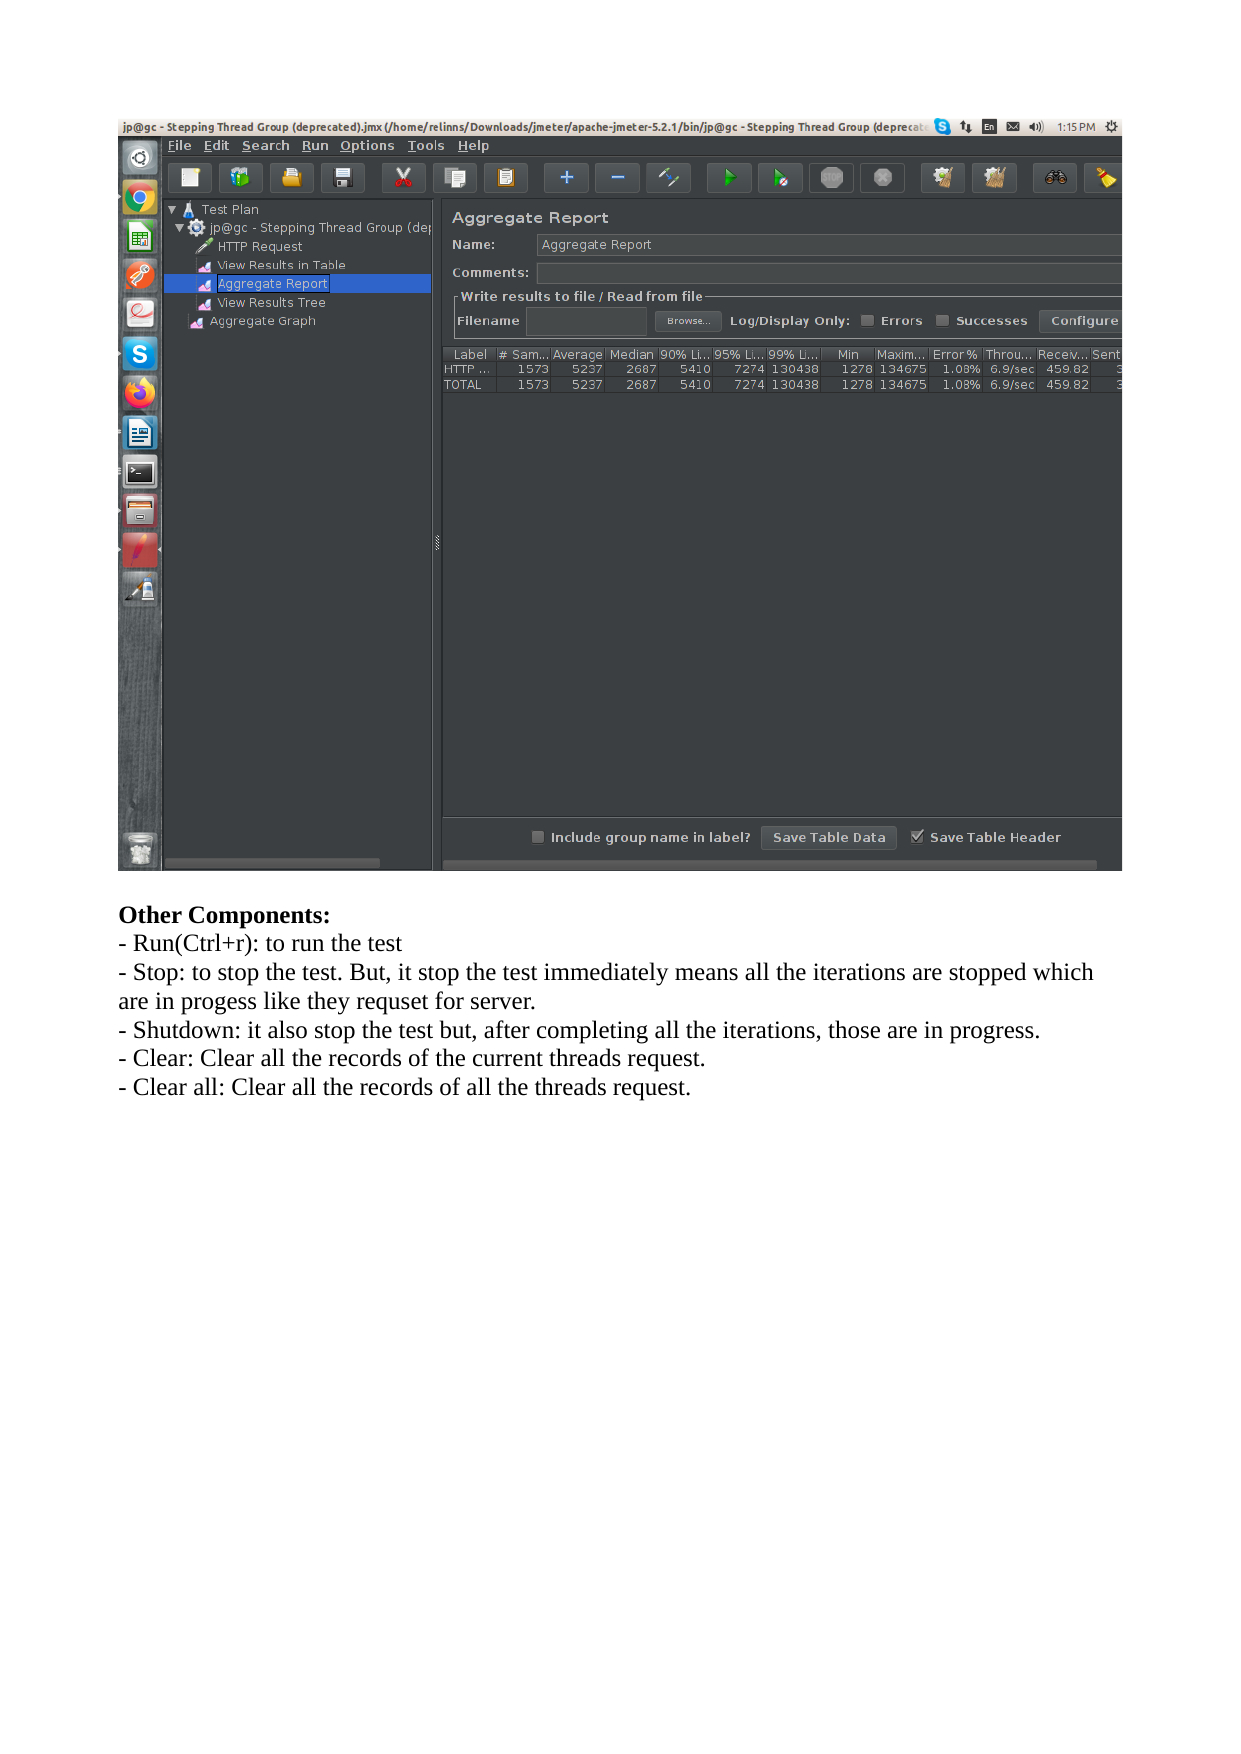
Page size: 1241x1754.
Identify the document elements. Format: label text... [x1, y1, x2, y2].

text - Shutdown: it also stop the test but, after completing all the iterations, those are in progress. [118, 1015, 1122, 1043]
text - Clear all: Clear all the records of all the threads request. [118, 1072, 1122, 1101]
picture [118, 118, 1123, 871]
text - Clear: Clear all the records of the current threads request. [118, 1043, 1122, 1072]
text Other Components: [118, 900, 1122, 928]
text - Stop: to stop the test. But, it stop the test immediately means all the iterations are stopped which are in progess like they requset for server. [118, 957, 1122, 1015]
text - Run(Ctrl+r): to run the test [118, 928, 1122, 957]
